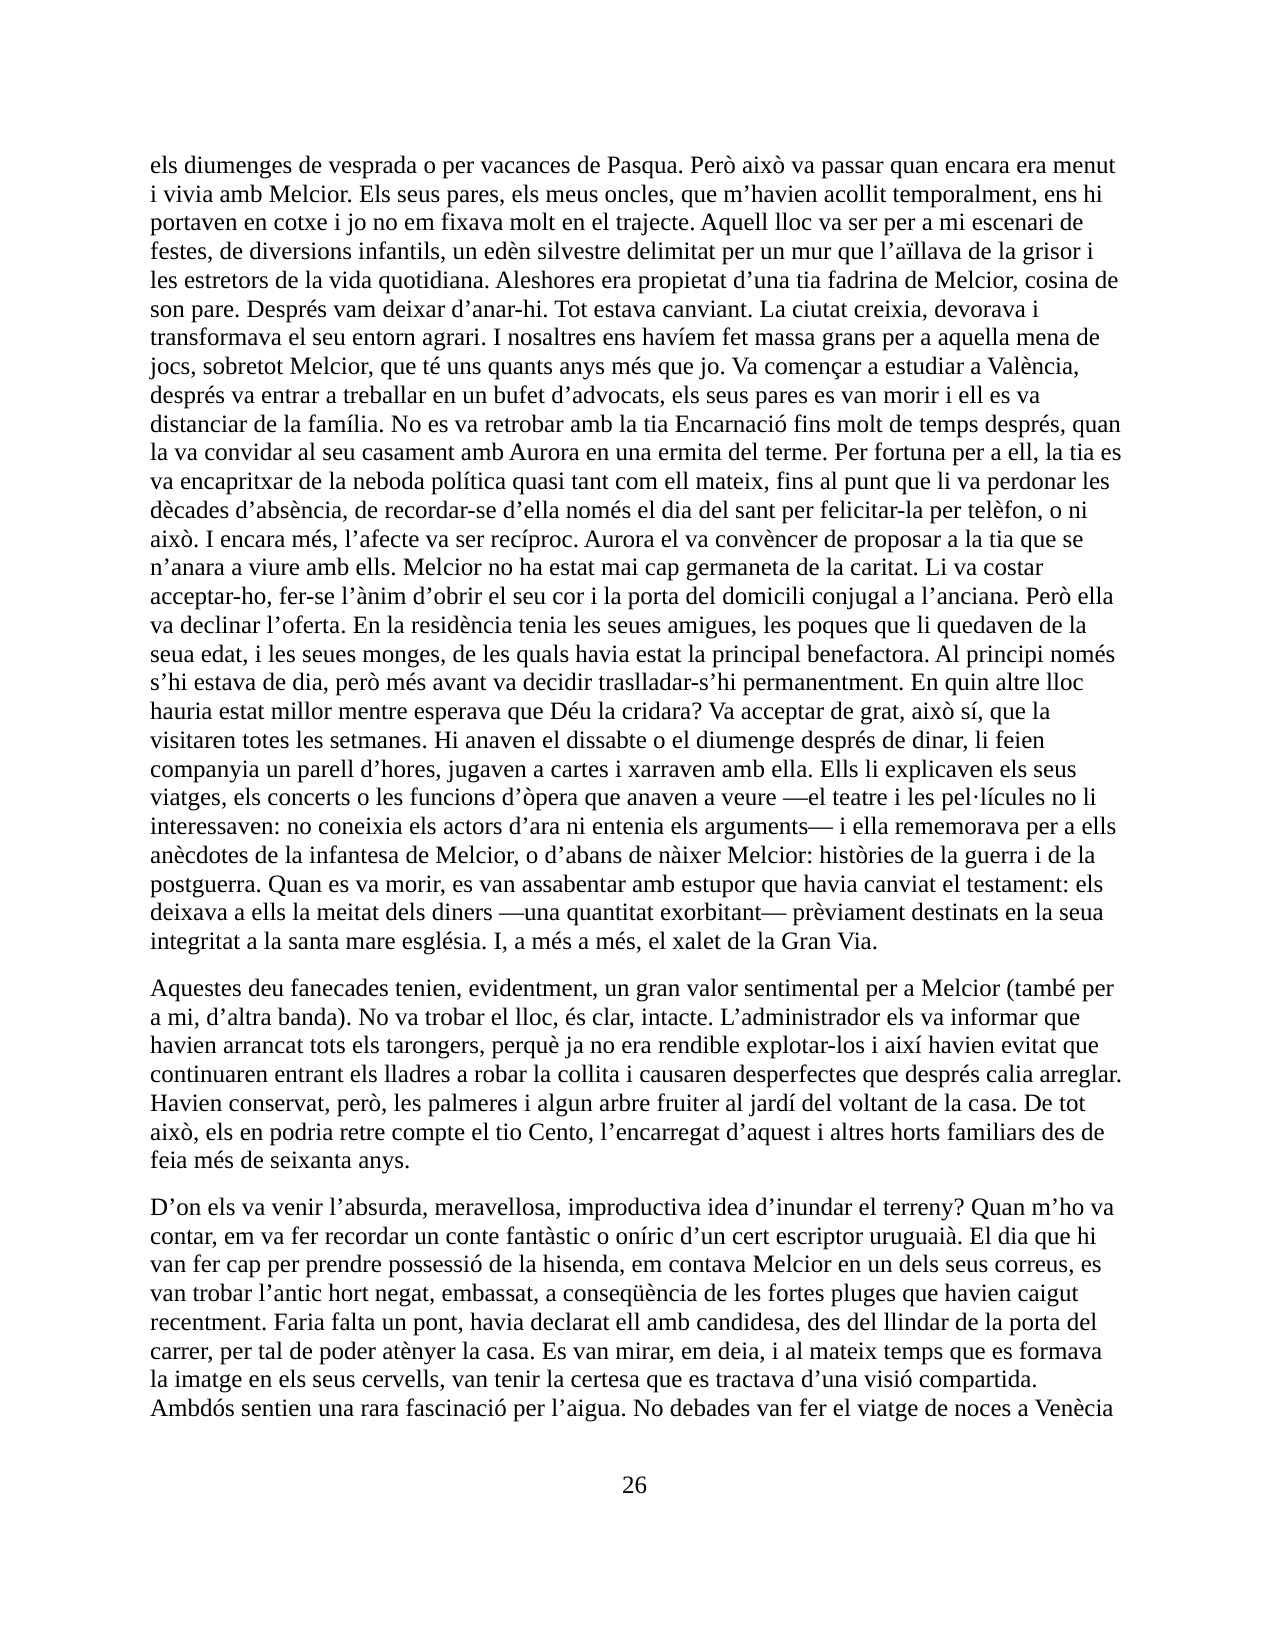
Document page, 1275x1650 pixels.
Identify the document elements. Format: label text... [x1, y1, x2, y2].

text els diumenges de vesprada o per vacances de Pasqua. Però això va passar quan encara era menut i vivia amb Melcior. Els seus pares, els meus oncles, que m’havien acollit temporalment, ens hi portaven en cotxe i jo no em fixava molt en el trajecte. Aquell lloc va ser per a mi escenari de festes, de diversions infantils, un edèn silvestre delimitat per un mur que l’aïllava de la grisor i les estretors de la vida quotidiana. Aleshores era propietat d’una tia fadrina de Melcior, cosina de son pare. Després vam deixar d’anar-hi. Tot estava canviant. La ciutat creixia, devorava i transformava el seu entorn agrari. I nosaltres ens havíem fet massa grans per a aquella mena de jocs, sobretot Melcior, que té uns quants anys més que jo. Va començar a estudiar a València, després va entrar a treballar en un bufet d’advocats, els seus pares es van morir i ell es va distanciar de la família. No es va retrobar amb la tia Encarnació fins molt de temps després, quan la va convidar al seu casament amb Aurora en una ermita del terme. Per fortuna per a ell, la tia es va encapritxar de la neboda política quasi tant com ell mateix, fins al punt que li va perdonar les dècades d’absència, de recordar-se d’ella només el dia del sant per felicitar-la per telèfon, o ni això. I encara més, l’afecte va ser recíproc. Aurora el va convèncer de proposar a la tia que se n’anara a viure amb ells. Melcior no ha estat mai cap germaneta de la caritat. Li va costar acceptar-ho, fer-se l’ànim d’obrir el seu cor i la porta del domicili conjugal a l’anciana. Però ella va declinar l’oferta. En la residència tenia les seues amigues, les poques que li quedaven de la seua edat, i les seues monges, de les quals havia estat la principal benefactora. Al principi només s’hi estava de dia, però més avant va decidir traslladar-s’hi permanentment. En quin altre lloc hauria estat millor mentre esperava que Déu la cridara? Va acceptar de grat, això sí, que la visitaren totes les setmanes. Hi anaven el dissabte o el diumenge després de dinar, li feien companyia un parell d’hores, jugaven a cartes i xarraven amb ella. Ells li explicaven els seus viatges, els concerts o les funcions d’òpera que anaven a veure —el teatre i les pel·lícules no li interessaven: no coneixia els actors d’ara ni entenia els arguments— i ella rememorava per a ells anècdotes de la infantesa de Melcior, o d’abans de nàixer Melcior: històries de la guerra i de la postguerra. Quan es va morir, es van assabentar amb estupor que havia canviat el testament: els deixava a ells la meitat dels diners —una quantitat exorbitant— prèviament destinats en la seua integritat a la santa mare església. I, a més a més, el xalet de la Gran Via. [150, 150, 1125, 955]
text D’on els va venir l’absurda, meravellosa, improductiva idea d’inundar el terreny? Quan m’ho va contar, em va fer recordar un conte fantàstic o oníric d’un cert escriptor uruguaià. El dia que hi van fer cap per prendre possessió de la hisenda, em contava Melcior en un dels seus correus, es van trobar l’antic hort negat, embassat, a conseqüència de les fortes pluges que havien caigut recentment. Faria falta un pont, havia declarat ell amb candidesa, des del llindar de la porta del carrer, per tal de poder atènyer la casa. Es van mirar, em deia, i al mateix temps que es formava la imatge en els seus cervells, van tenir la certesa que es tractava d’una visió compartida. Ambdós sentien una rara fascinació per l’aigua. No debades van fer el viatge de noces a Venècia [150, 1192, 1125, 1422]
text Aquestes deu fanecades tenien, evidentment, un gran valor sentimental per a Melcior (també per a mi, d’altra banda). No va trobar el lloc, és clar, intacte. L’administrador els va informar que havien arrancat tots els tarongers, perquè ja no era rendible explotar-los i així havien evitat que continuaren entrant els lladres a robar la collita i causaren desperfectes que després calia arreglar. Havien conservat, però, les palmeres i algun arbre fruiter al jardí del voltant de la casa. De tot això, els en podria retre compte el tio Cento, l’encarregat d’aquest i altres horts familiars des de feia més de seixanta anys. [150, 973, 1125, 1174]
